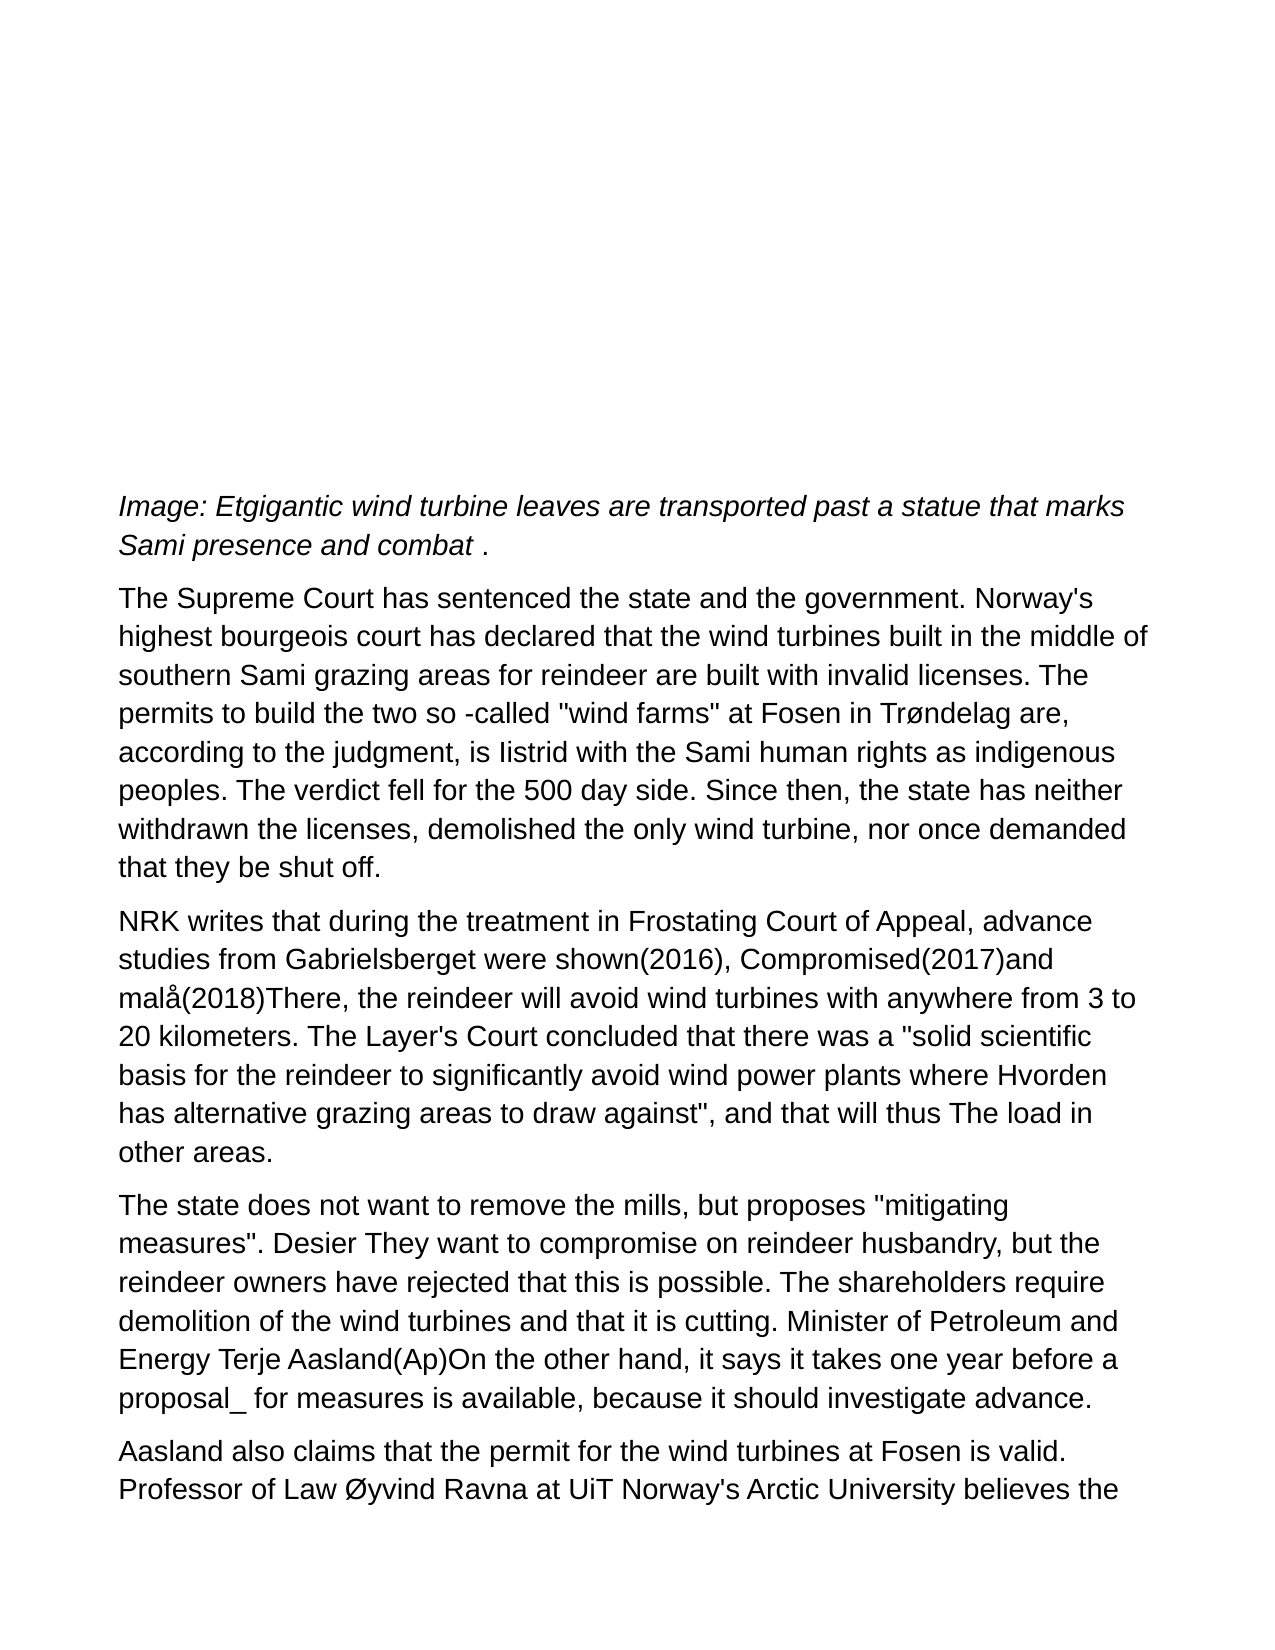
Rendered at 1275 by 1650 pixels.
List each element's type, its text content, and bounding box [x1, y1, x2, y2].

text The Supreme Court has sentenced the state and the government. Norway's highest bourgeois court has declared that the wind turbines built in the middle of southern Sami grazing areas for reindeer are built with invalid licenses. The permits to build the two so -called "wind farms" at Fosen in Trøndelag are, according to the judgment, is Iistrid with the Sami human rights as indigenous peoples. The verdict fell for the 500 day side. Since then, the state has neither withdrawn the licenses, demolished the only wind turbine, nor once demanded that they be shut off. [118, 581, 1157, 884]
text NRK writes that during the treatment in Frostating Court of Appeal, advance studies from Gabrielsberget were shown(2016), Compromised(2017)and malå(2018)There, the reindeer will avoid wind turbines with anywhere from 3 to 20 kilometers. The Layer's Court concluded that there was a "solid scientific basis for the reindeer to significantly avoid wind power plants where Hvorden has alternative grazing areas to draw against", and that will thus The load in other areas. [118, 903, 1157, 1168]
text Image: Etgigantic wind turbine leaves are transported past a statue that marks Sami presence and combat . [118, 118, 1157, 561]
text The state does not want to remove the mills, but proposes "mitigating measures". Desier They want to compromise on reindeer husbandry, but the reindeer owners have rejected that this is possible. The shareholders require demolition of the wind turbines and that it is cutting. Minister of Petroleum and Energy Terje Aasland(Ap)On the other hand, it says it takes one year before a proposal_ for measures is available, because it should investigate advance. [118, 1188, 1157, 1414]
text Aasland also claims that the permit for the wind turbines at Fosen is valid. Professor of Law Øyvind Ravna at UiT Norway's Arctic University believes the [118, 1434, 1157, 1506]
